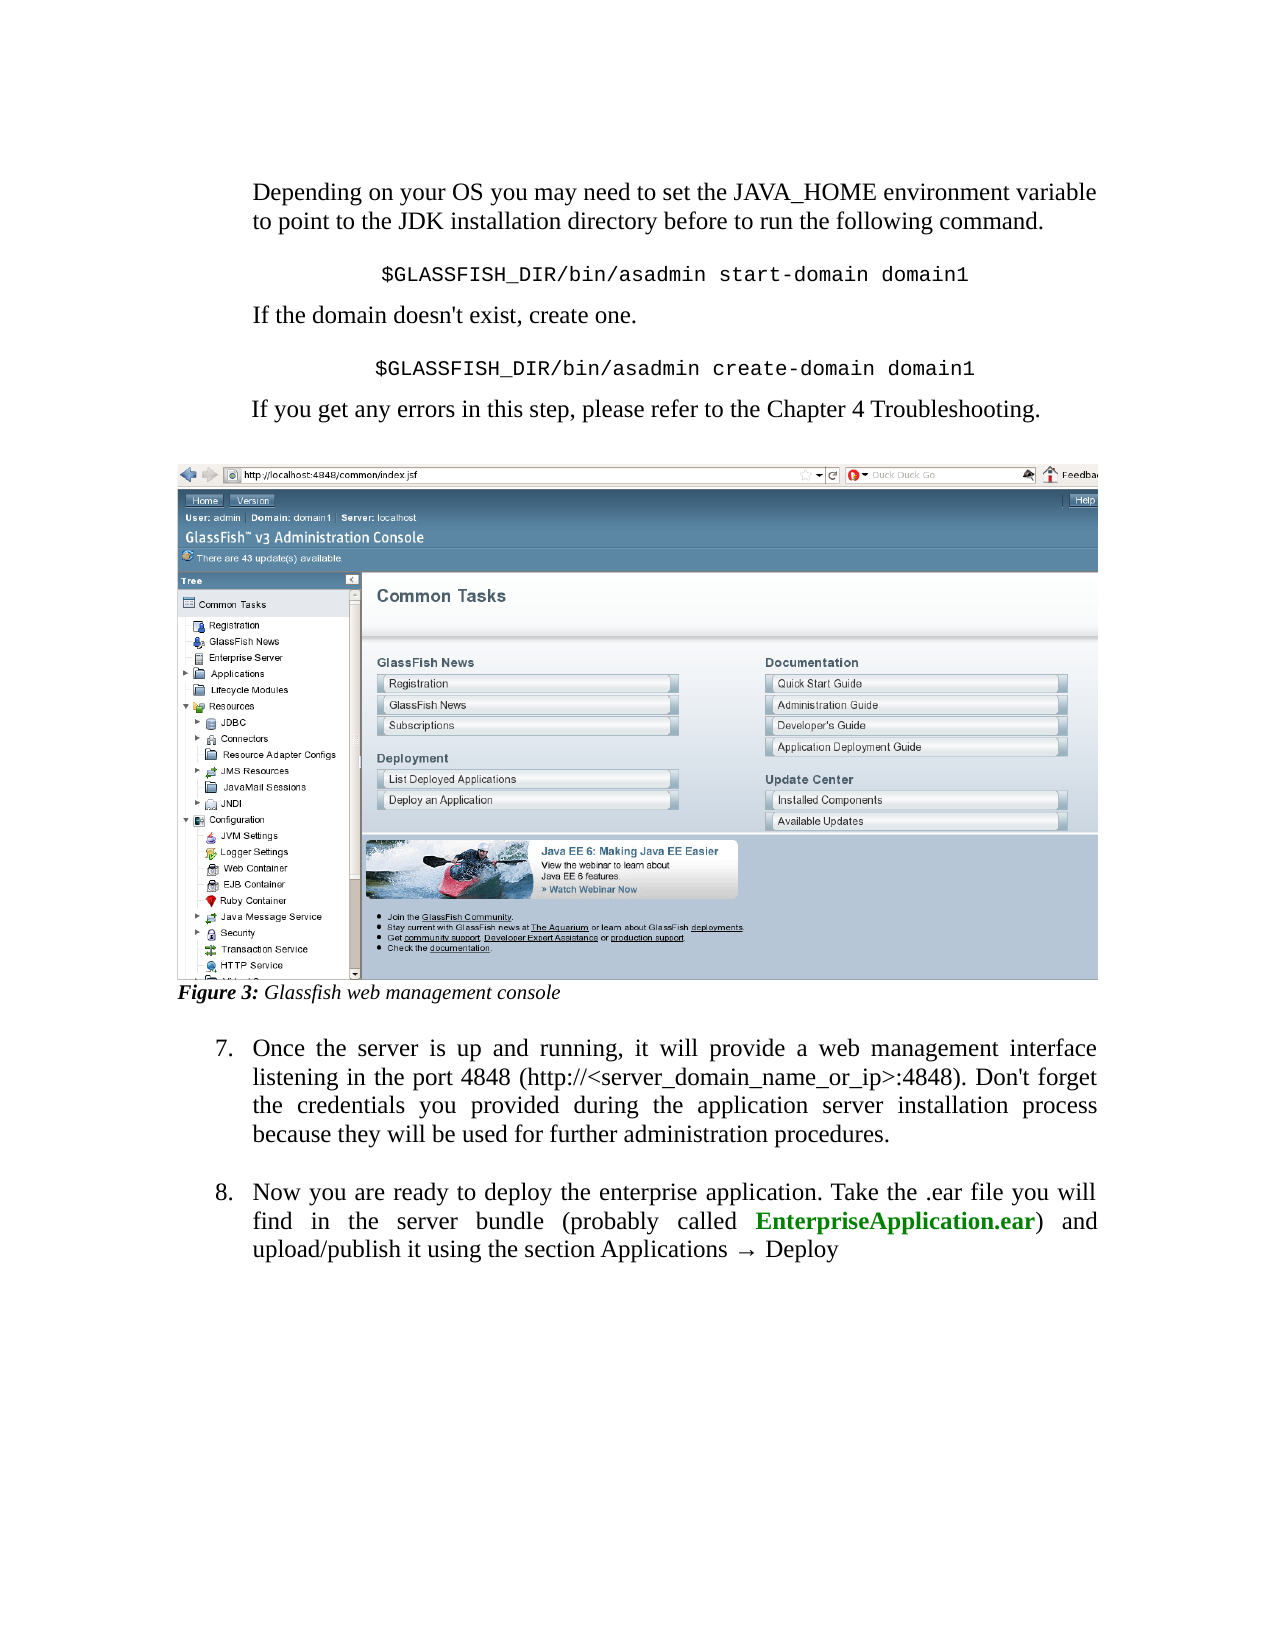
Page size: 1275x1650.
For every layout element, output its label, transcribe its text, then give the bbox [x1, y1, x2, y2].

list Now you are ready to deploy the enterprise application. Take the .ear file you will find in the server bundle (probably called EnterpriseApplication.ear) and upload/publish it using the section Applications → Deploy [215, 1177, 1098, 1263]
picture [177, 464, 1098, 980]
text If you get any errors in this step, please refer to the Chapter 4 Troubleshooting. [251, 394, 1098, 423]
list $GLASSFISH_DIR/bin/asadmin create-domain domain1 [215, 358, 1098, 382]
list Depending on your OS you may need to set the JAVA_HOME environment variable to point to the JDK installation directory before to run the following command. [215, 177, 1098, 235]
list Figure 3: Glassfish web management console [177, 980, 1098, 1004]
list $GLASSFISH_DIR/bin/asadmin start-domain domain1 [215, 264, 1098, 287]
list Once the server is up and running, it will provide a web management interface listening in the port 4848 (http://<server_domain_name_or_ip>:4848). Don't forget the credentials you provided during the application server installation process because they will be used for further administration procedures. [215, 1033, 1098, 1148]
list If the domain doesn't exist, create one. [215, 300, 1098, 329]
